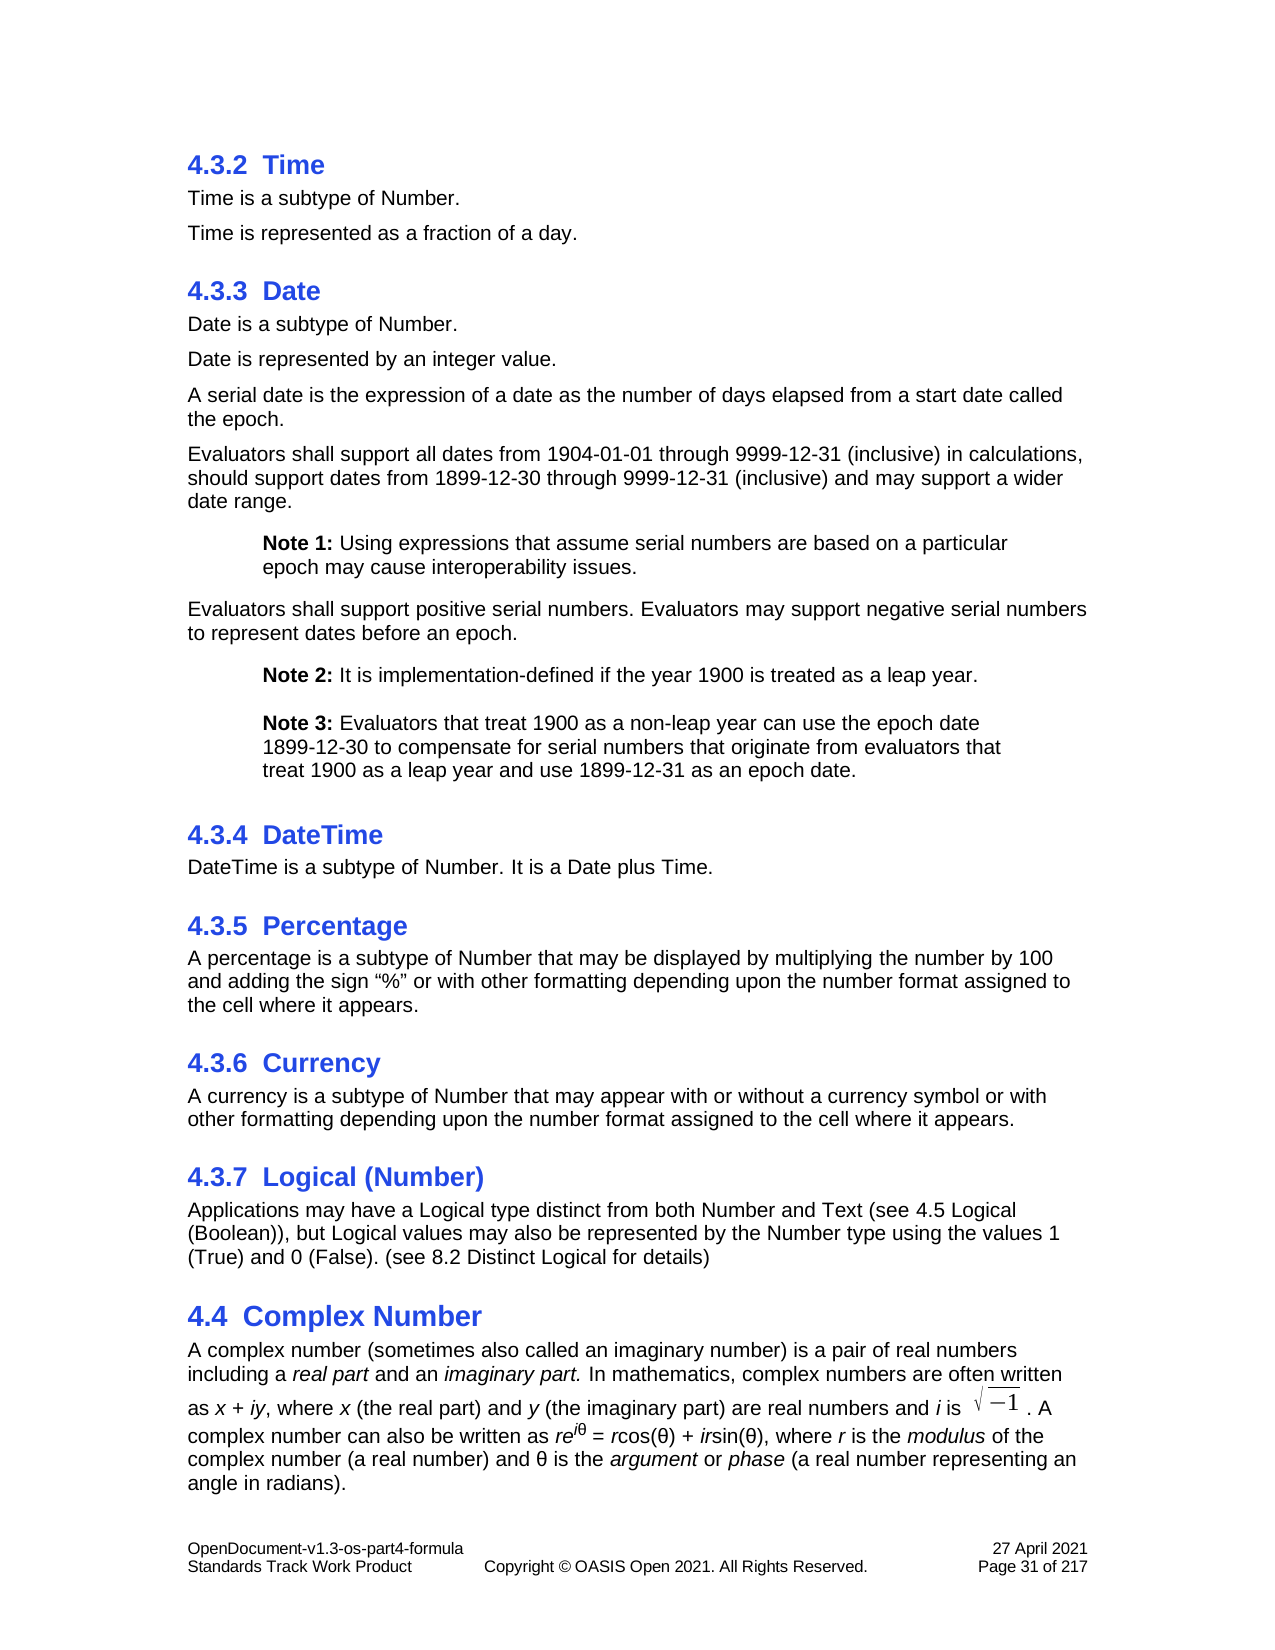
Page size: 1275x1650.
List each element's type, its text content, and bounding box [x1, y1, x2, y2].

text A complex number (sometimes also called an imaginary number) is a pair of real numbers including a real part and an imaginary part. In mathematics, complex numbers are often written as x + iy, where x (the real part) and y (the imaginary part) are real numbers and i is . A complex number can also be written as reiθ = rcos(θ) + irsin(θ), where r is the modulus of the complex number (a real number) and θ is the argument or phase (a real number representing an angle in radians). [187, 1338, 1088, 1495]
text Note 2: It is implementation-defined if the year 1900 is treated as a leap year. [262, 663, 1013, 687]
text Time is a subtype of Number. [187, 186, 1088, 209]
text Date is a subtype of Number. [187, 312, 1088, 336]
text Date is represented by an integer value. [187, 348, 1088, 371]
subtitle Time [187, 150, 1088, 180]
text Applications may have a Logical type distinct from both Number and Text (see 4.5 Logical (Boolean)), but Logical values may also be represented by the Number type using the values 1 (True) and 0 (False). (see 8.2 Distinct Logical for details) [187, 1198, 1088, 1269]
text Evaluators shall support positive serial numbers. Evaluators may support negative serial numbers to represent dates before an epoch. [187, 597, 1088, 644]
text Note 1: Using expressions that assume serial numbers are based on a particular epoch may cause interoperability issues. [262, 532, 1013, 579]
text Time is represented as a fraction of a day. [187, 222, 1088, 245]
text A currency is a subtype of Number that may appear with or without a currency symbol or with other formatting depending upon the number format assigned to the cell where it appears. [187, 1084, 1088, 1131]
text DateTime is a subtype of Number. It is a Date plus Time. [187, 856, 1088, 879]
subtitle Logical (Number) [187, 1162, 1088, 1192]
subtitle Currency [187, 1048, 1088, 1078]
text Evaluators shall support all dates from 1904-01-01 through 9999-12-31 (inclusive) in calculations, should support dates from 1899-12-30 through 9999-12-31 (inclusive) and may support a wider date range. [187, 443, 1088, 513]
text Note 3: Evaluators that treat 1900 as a non-leap year can use the epoch date 1899-12-30 to compensate for serial numbers that originate from evaluators that treat 1900 as a leap year and use 1899-12-31 as an epoch date. [262, 712, 1013, 782]
text A serial date is the expression of a date as the number of days elapsed from a start date called the epoch. [187, 383, 1088, 431]
subtitle DateTime [187, 820, 1088, 850]
text A percentage is a subtype of Number that may be displayed by multiplying the number by 100 and adding the sign “%” or with other formatting depending upon the number format assigned to the cell where it appears. [187, 946, 1088, 1017]
subtitle Complex Number [187, 1300, 1088, 1332]
subtitle Percentage [187, 910, 1088, 940]
subtitle Date [187, 276, 1088, 306]
